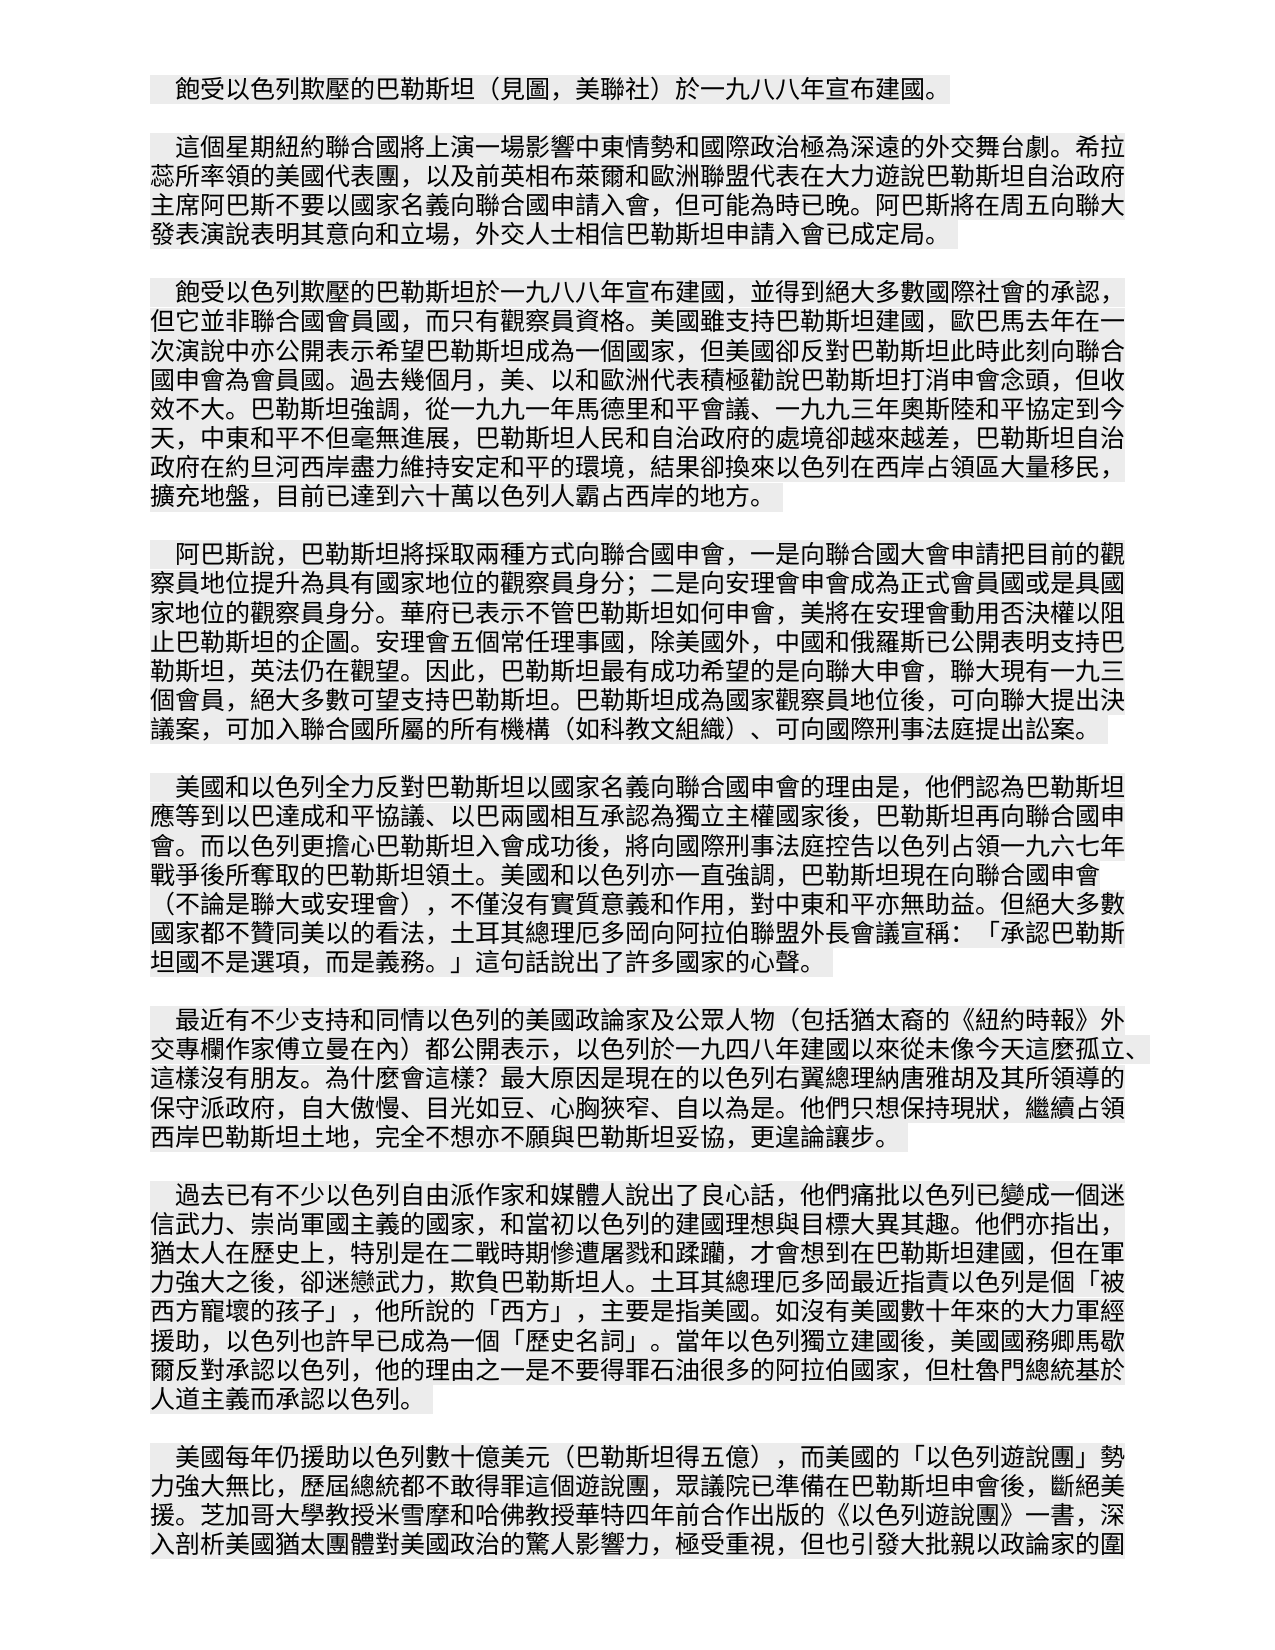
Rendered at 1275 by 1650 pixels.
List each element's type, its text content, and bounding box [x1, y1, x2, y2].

text 林博文專欄－巴勒斯坦入聯 邁大步 2011-09-21 中國時報 【林博文】 放大 飽受以色列欺壓的巴勒斯坦（見圖，美聯社）於一九八八年宣布建國。 這個星期紐約聯合國將上演一場影響中東情勢和國際政治極為深遠的外交舞台劇。希拉蕊所率領的美國代表團，以及前英相布萊爾和歐洲聯盟代表在大力遊說巴勒斯坦自治政府主席阿巴斯不要以國家名義向聯合國申請入會，但可能為時已晚。阿巴斯將在周五向聯大發表演說表明其意向和立場，外交人士相信巴勒斯坦申請入會已成定局。 飽受以色列欺壓的巴勒斯坦於一九八八年宣布建國，並得到絕大多數國際社會的承認，但它並非聯合國會員國，而只有觀察員資格。美國雖支持巴勒斯坦建國，歐巴馬去年在一次演說中亦公開表示希望巴勒斯坦成為一個國家，但美國卻反對巴勒斯坦此時此刻向聯合國申會為會員國。過去幾個月，美、以和歐洲代表積極勸說巴勒斯坦打消申會念頭，但收效不大。巴勒斯坦強調，從一九九一年馬德里和平會議、一九九三年奧斯陸和平協定到今天，中東和平不但毫無進展，巴勒斯坦人民和自治政府的處境卻越來越差，巴勒斯坦自治政府在約旦河西岸盡力維持安定和平的環境，結果卻換來以色列在西岸占領區大量移民，擴充地盤，目前已達到六十萬以色列人霸占西岸的地方。 阿巴斯說，巴勒斯坦將採取兩種方式向聯合國申會，一是向聯合國大會申請把目前的觀察員地位提升為具有國家地位的觀察員身分；二是向安理會申會成為正式會員國或是具國家地位的觀察員身分。華府已表示不管巴勒斯坦如何申會，美將在安理會動用否決權以阻止巴勒斯坦的企圖。安理會五個常任理事國，除美國外，中國和俄羅斯已公開表明支持巴勒斯坦，英法仍在觀望。因此，巴勒斯坦最有成功希望的是向聯大申會，聯大現有一九三個會員，絕大多數可望支持巴勒斯坦。巴勒斯坦成為國家觀察員地位後，可向聯大提出決議案，可加入聯合國所屬的所有機構（如科教文組織）、可向國際刑事法庭提出訟案。 美國和以色列全力反對巴勒斯坦以國家名義向聯合國申會的理由是，他們認為巴勒斯坦應等到以巴達成和平協議、以巴兩國相互承認為獨立主權國家後，巴勒斯坦再向聯合國申會。而以色列更擔心巴勒斯坦入會成功後，將向國際刑事法庭控告以色列占領一九六七年戰爭後所奪取的巴勒斯坦領土。美國和以色列亦一直強調，巴勒斯坦現在向聯合國申會（不論是聯大或安理會），不僅沒有實質意義和作用，對中東和平亦無助益。但絕大多數國家都不贊同美以的看法，土耳其總理厄多岡向阿拉伯聯盟外長會議宣稱：「承認巴勒斯坦國不是選項，而是義務。」這句話說出了許多國家的心聲。 最近有不少支持和同情以色列的美國政論家及公眾人物（包括猶太裔的《紐約時報》外交專欄作家傅立曼在內）都公開表示，以色列於一九四八年建國以來從未像今天這麼孤立、這樣沒有朋友。為什麼會這樣？最大原因是現在的以色列右翼總理納唐雅胡及其所領導的保守派政府，自大傲慢、目光如豆、心胸狹窄、自以為是。他們只想保持現狀，繼續占領西岸巴勒斯坦土地，完全不想亦不願與巴勒斯坦妥協，更遑論讓步。 過去已有不少以色列自由派作家和媒體人說出了良心話，他們痛批以色列已變成一個迷信武力、崇尚軍國主義的國家，和當初以色列的建國理想與目標大異其趣。他們亦指出，猶太人在歷史上，特別是在二戰時期慘遭屠戮和蹂躪，才會想到在巴勒斯坦建國，但在軍力強大之後，卻迷戀武力，欺負巴勒斯坦人。土耳其總理厄多岡最近指責以色列是個「被西方寵壞的孩子」，他所說的「西方」，主要是指美國。如沒有美國數十年來的大力軍經援助，以色列也許早已成為一個「歷史名詞」。當年以色列獨立建國後，美國國務卿馬歇爾反對承認以色列，他的理由之一是不要得罪石油很多的阿拉伯國家，但杜魯門總統基於人道主義而承認以色列。 美國每年仍援助以色列數十億美元（巴勒斯坦得五億），而美國的「以色列遊說團」勢力強大無比，歷屆總統都不敢得罪這個遊說團，眾議院已準備在巴勒斯坦申會後，斷絕美援。芝加哥大學教授米雪摩和哈佛教授華特四年前合作出版的《以色列遊說團》一書，深入剖析美國猶太團體對美國政治的驚人影響力，極受重視，但也引發大批親以政論家的圍剿。思想極為反動的納唐雅胡上台後，對以巴和平不但沒有半點興趣，並在占領區大興土木，又處處和歐巴馬對抗，目中無人。有人批評他對巴勒斯坦的入會，拿不出對策，其實他不是沒有對策，而是他根本就看不起巴勒斯坦人，他完全不想與巴勒斯坦談和。在「阿拉伯春天」響出陣陣春雷後，以色列處境愈來愈艱難，過去的朋友埃及、土耳其都想拋開以色列。納唐雅胡是個小格局的政客，他把以色列帶進了死胡同，他將使以色列自食惡果！ [150, 75, 1125, 1559]
